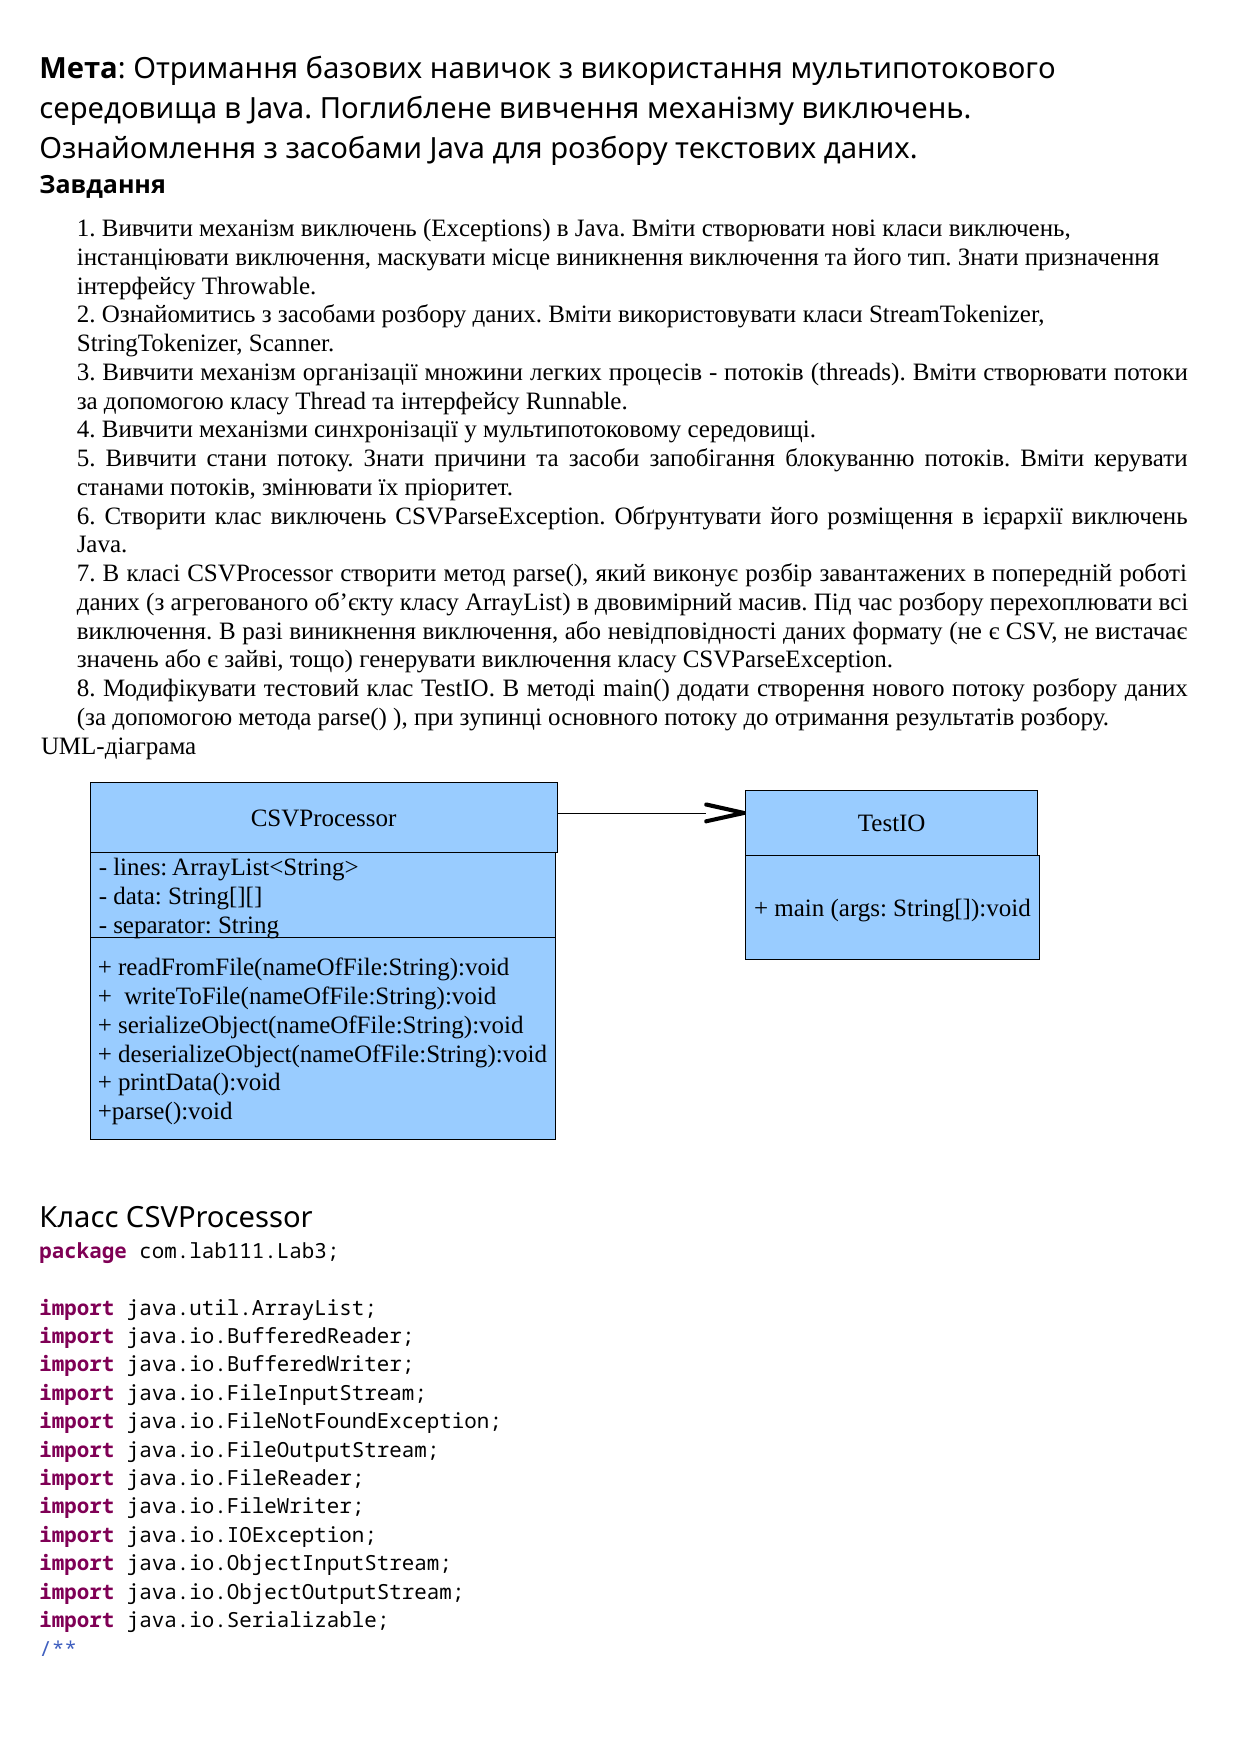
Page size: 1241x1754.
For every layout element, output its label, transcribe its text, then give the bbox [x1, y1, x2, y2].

text import java.io.FileReader; [39, 1463, 1189, 1492]
text /** [39, 1634, 1189, 1662]
text 7. В класі CSVProcessor створити метод parse(), який виконує розбір завантажених в попередній роботі даних (з агрегованого об’єкту класу ArrayList) в двовимірний масив. Під час розбору перехоплювати всі виключення. В разі виникнення виключення, або невідповідності даних формату (не є CSV, не вистачає значень або є зайві, тощо) генерувати виключення класу CSVParseException. [77, 558, 1189, 673]
text 4. Вивчити механізми синхронізації у мультипотоковому середовищі. [77, 414, 1189, 443]
text package com.lab111.Lab3; [39, 1236, 1189, 1264]
text import java.io.IOException; [39, 1520, 1189, 1548]
text import java.io.FileWriter; [39, 1492, 1189, 1520]
text import java.io.FileInputStream; [39, 1378, 1189, 1406]
text Класс CSVProcessor [39, 1196, 1189, 1236]
text 6. Створити клас виключень CSVParseException. Обґрунтувати його розміщення в ієрархії виключень Java. [77, 501, 1189, 558]
text import java.io.BufferedWriter; [39, 1349, 1189, 1378]
text import java.util.ArrayList; [39, 1293, 1189, 1321]
text 2. Ознайомитись з засобами розбору даних. Вміти використовувати класи StreamTokenizer, StringTokenizer, Scanner. [77, 299, 1189, 357]
text 5. Вивчити стани потоку. Знати причини та засоби запобігання блокуванню потоків. Вміти керувати станами потоків, змінювати їх пріоритет. [77, 443, 1189, 501]
text import java.io.ObjectInputStream; [39, 1548, 1189, 1577]
text 1. Вивчити механізм виключень (Exceptions) в Java. Вміти створювати нові класи виключень, інстанціювати виключення, маскувати місце виникнення виключення та його тип. Знати призначення інтерфейсу Throwable. [77, 213, 1189, 299]
text Мета: Отримання базових навичок з використання мультипотокового середовища в Java. Поглиблене вивчення механізму виключень. Ознайомлення з засобами Java для розбору текстових даних. [39, 48, 1189, 167]
text import java.io.ObjectOutputStream; [39, 1577, 1189, 1605]
text import java.io.BufferedReader; [39, 1321, 1189, 1349]
text UML-діаграма [41, 731, 1189, 759]
text 8. Модифікувати тестовий клас TestIO. В методі main() додати створення нового потоку розбору даних (за допомогою метода parse() ), при зупинці основного потоку до отримання результатів розбору. [77, 673, 1189, 731]
text Завдання [39, 167, 1189, 201]
text import java.io.Serializable; [39, 1605, 1189, 1634]
text import java.io.FileNotFoundException; [39, 1406, 1189, 1435]
text import java.io.FileOutputStream; [39, 1435, 1189, 1463]
text 3. Вивчити механізм організації множини легких процесів - потоків (threads). Вміти створювати потоки за допомогою класу Thread та інтерфейсу Runnable. [77, 357, 1189, 414]
